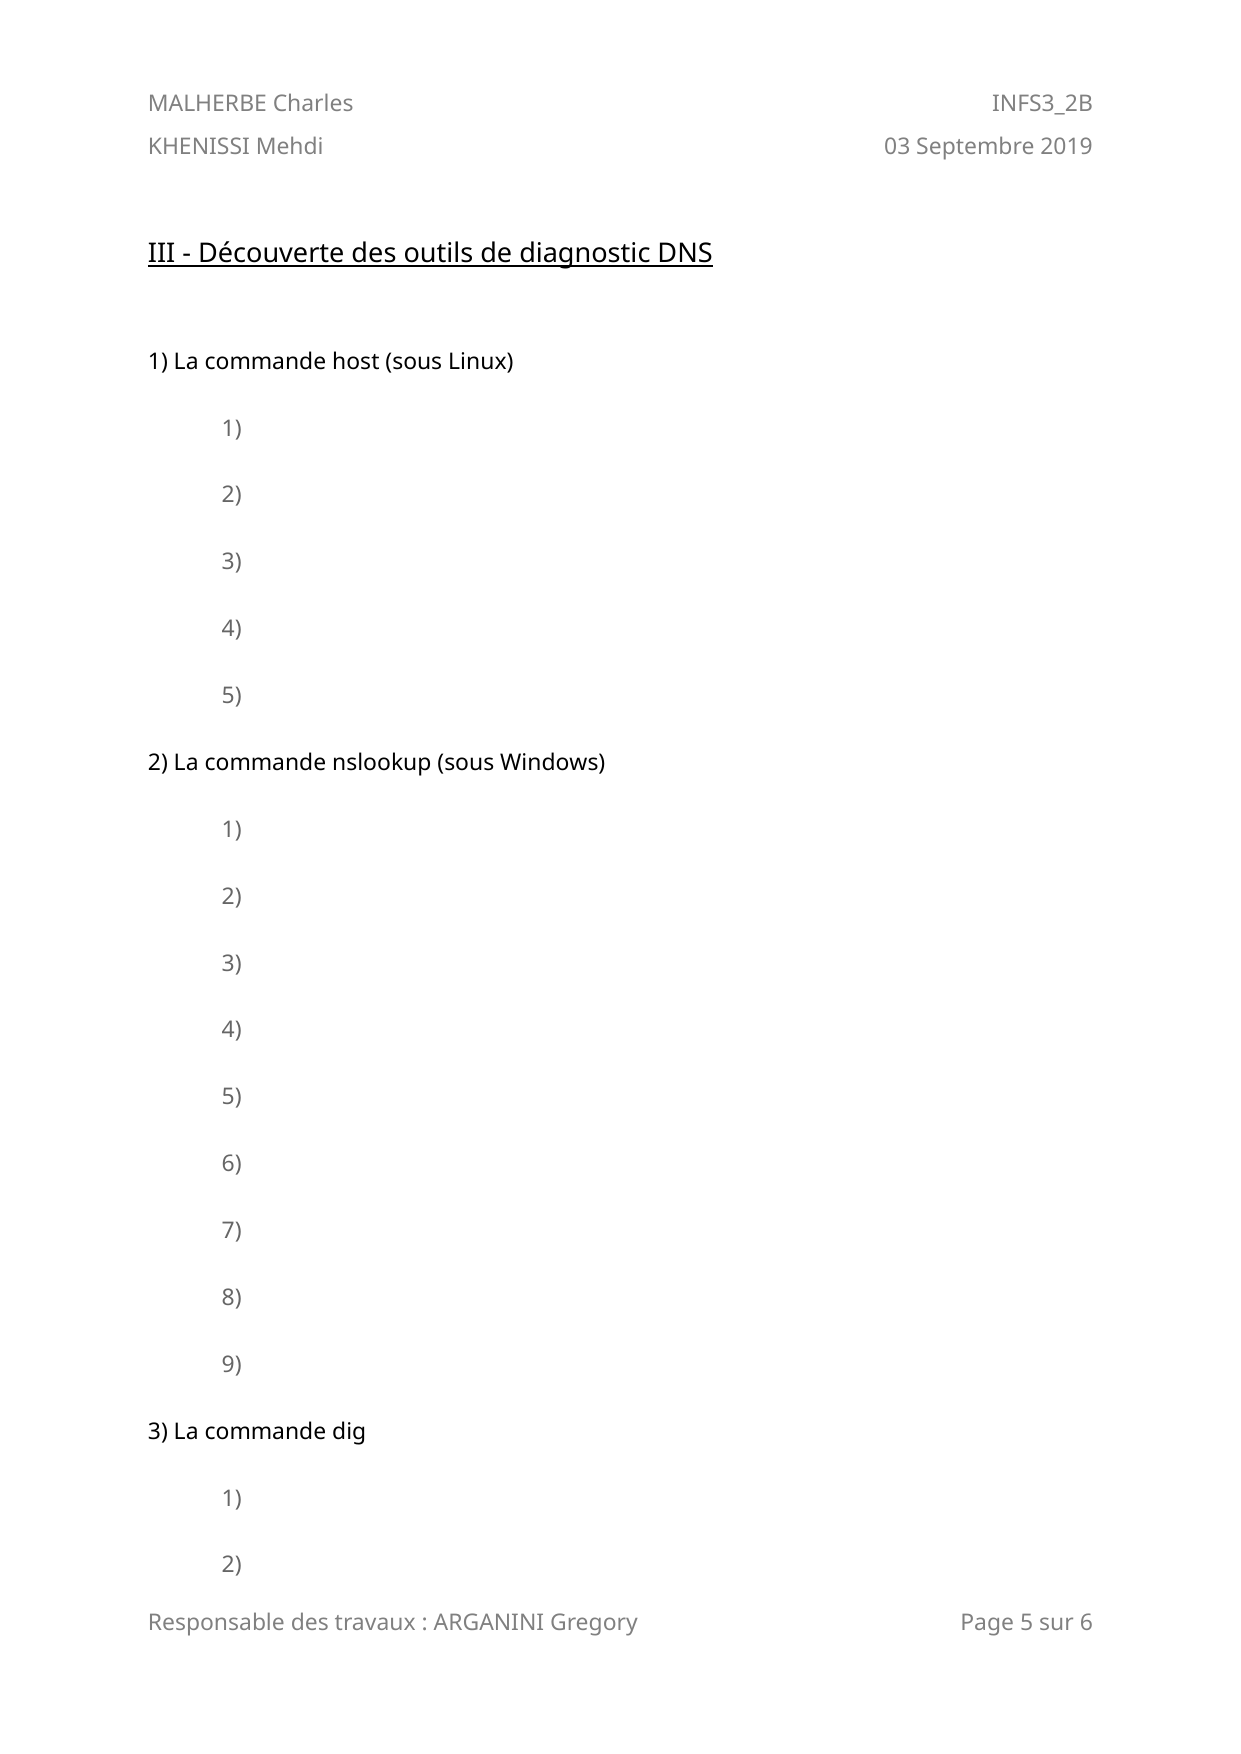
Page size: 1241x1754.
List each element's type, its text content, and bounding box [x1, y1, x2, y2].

text 1) [221, 1481, 1093, 1513]
text 3) La commande dig [148, 1414, 1093, 1446]
text 1) La commande host (sous Linux) [148, 344, 1093, 376]
text 9) [221, 1348, 1093, 1379]
subtitle III - Découverte des outils de diagnostic DNS [148, 234, 1093, 271]
text 4) [221, 1013, 1093, 1044]
text 6) [221, 1147, 1093, 1178]
text 2) [221, 478, 1093, 509]
text 1) [221, 411, 1093, 443]
text 2) [221, 1548, 1093, 1579]
text 8) [221, 1281, 1093, 1312]
text 1) [221, 813, 1093, 844]
text 7) [221, 1214, 1093, 1245]
text 2) [221, 879, 1093, 911]
text 4) [221, 612, 1093, 643]
text 5) [221, 679, 1093, 710]
text 3) [221, 946, 1093, 978]
text 3) [221, 545, 1093, 576]
text 5) [221, 1080, 1093, 1111]
text 2) La commande nslookup (sous Windows) [148, 746, 1093, 777]
